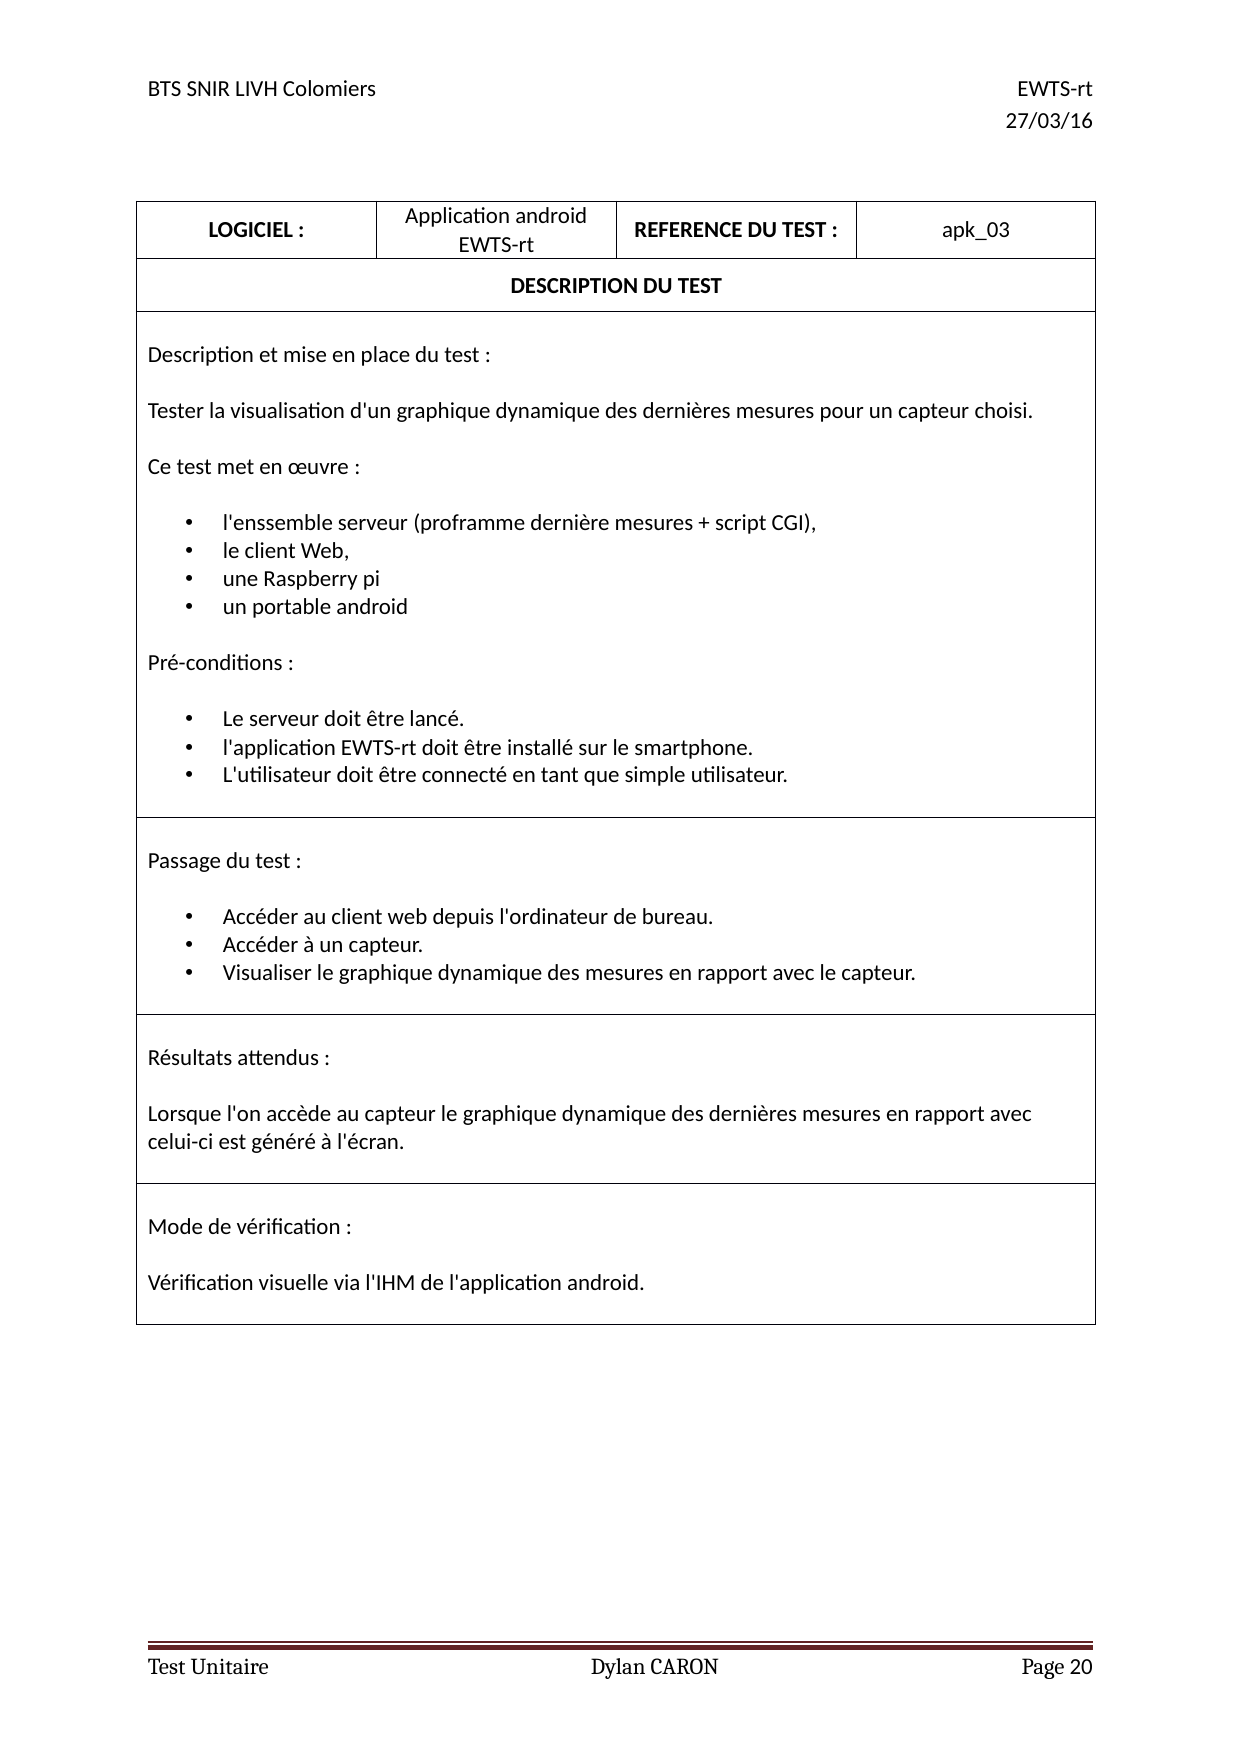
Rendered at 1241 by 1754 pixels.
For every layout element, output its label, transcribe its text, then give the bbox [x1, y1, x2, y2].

table_header Application android EWTS-rt [377, 202, 616, 258]
table_header REFERENCE DU TEST : [617, 202, 856, 258]
table_cell Mode de vérification : Vérification visuelle via l'IHM de l'application android. [137, 1184, 1095, 1324]
table_header LOGICIEL : [137, 202, 376, 258]
table_header apk_03 [857, 202, 1095, 258]
table_cell Passage du test : Accéder au client web depuis l'ordinateur de bureau. Accéder à un capteur. Visualiser le graphique dynamique des mesures en rapport avec le capteur. [137, 818, 1095, 1014]
table_cell Description et mise en place du test : Tester la visualisation d'un graphique dynamique des dernières mesures pour un capteur choisi. Ce test met en œuvre : l'enssemble serveur (proframme dernière mesures + script CGI), le client Web, une Raspberry pi un portable android Pré-conditions : Le serveur doit être lancé. l'application EWTS-rt doit être installé sur le smartphone. L'utilisateur doit être connecté en tant que simple utilisateur. [137, 312, 1095, 817]
table_cell DESCRIPTION DU TEST [137, 259, 1095, 311]
table_cell Résultats attendus : Lorsque l'on accède au capteur le graphique dynamique des dernières mesures en rapport avec celui-ci est généré à l'écran. [137, 1015, 1095, 1183]
